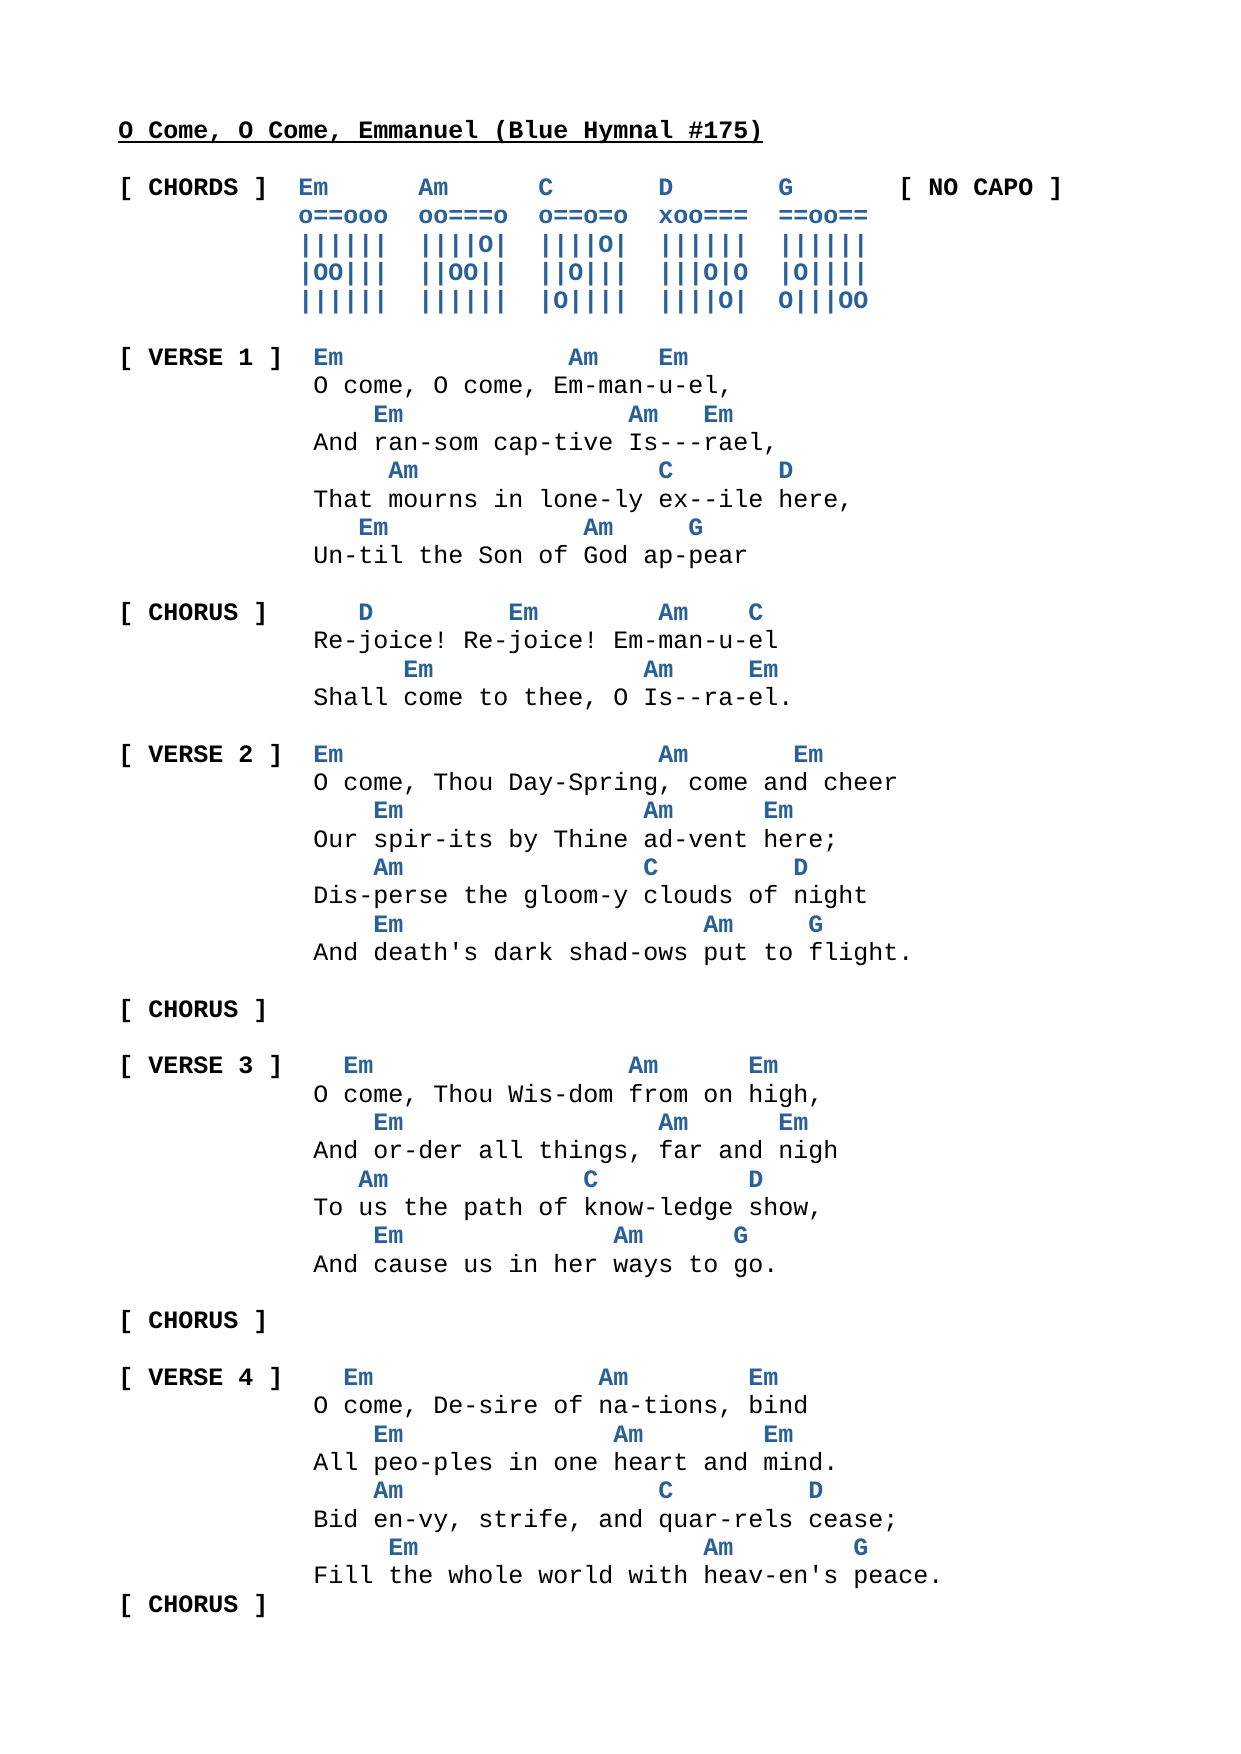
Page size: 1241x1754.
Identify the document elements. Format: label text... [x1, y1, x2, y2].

text Shall come to thee, O Is--ra-el. [118, 685, 1122, 713]
text [ VERSE 3 ] Em Am Em [118, 1053, 1122, 1081]
text All peo-ples in one heart and mind. [118, 1450, 1122, 1478]
text |OO||| ||OO|| ||O||| |||O|O |O|||| [118, 260, 1122, 288]
text Am C D [118, 1166, 1122, 1195]
text And cause us in her ways to go. [118, 1251, 1122, 1280]
text |||||| ||||O| ||||O| |||||| |||||| [118, 231, 1122, 260]
text To us the path of know-ledge show, [118, 1195, 1122, 1223]
text [ VERSE 2 ] Em Am Em [118, 741, 1122, 770]
text Em Am G [118, 515, 1122, 543]
text Dis-perse the gloom-y clouds of night [118, 883, 1122, 911]
text [ CHORUS ] [118, 1591, 1122, 1620]
text O come, De-sire of na-tions, bind [118, 1393, 1122, 1421]
text O come, Thou Wis-dom from on high, [118, 1081, 1122, 1110]
text Bid en-vy, strife, and quar-rels cease; [118, 1506, 1122, 1535]
text Em Am Em [118, 1421, 1122, 1450]
text Em Am G [118, 911, 1122, 940]
text Am C D [118, 1478, 1122, 1506]
text Em Am G [118, 1535, 1122, 1563]
text That mourns in lone-ly ex--ile here, [118, 486, 1122, 515]
text Our spir-its by Thine ad-vent here; [118, 826, 1122, 855]
text Em Am Em [118, 656, 1122, 685]
text Em Am Em [118, 401, 1122, 430]
text [ VERSE 1 ] Em Am Em [118, 345, 1122, 373]
text [ VERSE 4 ] Em Am Em [118, 1365, 1122, 1393]
text [ CHORUS ] [118, 996, 1122, 1025]
text O come, Thou Day-Spring, come and cheer [118, 770, 1122, 798]
text Re-joice! Re-joice! Em-man-u-el [118, 628, 1122, 656]
text O Come, O Come, Emmanuel (Blue Hymnal #175) [118, 118, 1122, 146]
text Un-til the Son of God ap-pear [118, 543, 1122, 571]
text And death's dark shad-ows put to flight. [118, 940, 1122, 968]
text And or-der all things, far and nigh [118, 1138, 1122, 1166]
text [ CHORUS ] [118, 1308, 1122, 1336]
text And ran-som cap-tive Is---rael, [118, 430, 1122, 458]
text Em Am Em [118, 798, 1122, 826]
text Am C D [118, 458, 1122, 486]
text [ CHORUS ] D Em Am C [118, 600, 1122, 628]
text O come, O come, Em-man-u-el, [118, 373, 1122, 401]
text |||||| |||||| |O|||| ||||O| O|||OO [118, 288, 1122, 316]
text Fill the whole world with heav-en's peace. [118, 1563, 1122, 1591]
text o==ooo oo===o o==o=o xoo=== ==oo== [118, 203, 1122, 231]
text Am C D [118, 855, 1122, 883]
text Em Am G [118, 1223, 1122, 1251]
text Em Am Em [118, 1110, 1122, 1138]
text [ CHORDS ] Em Am C D G [ NO CAPO ] [118, 175, 1122, 203]
